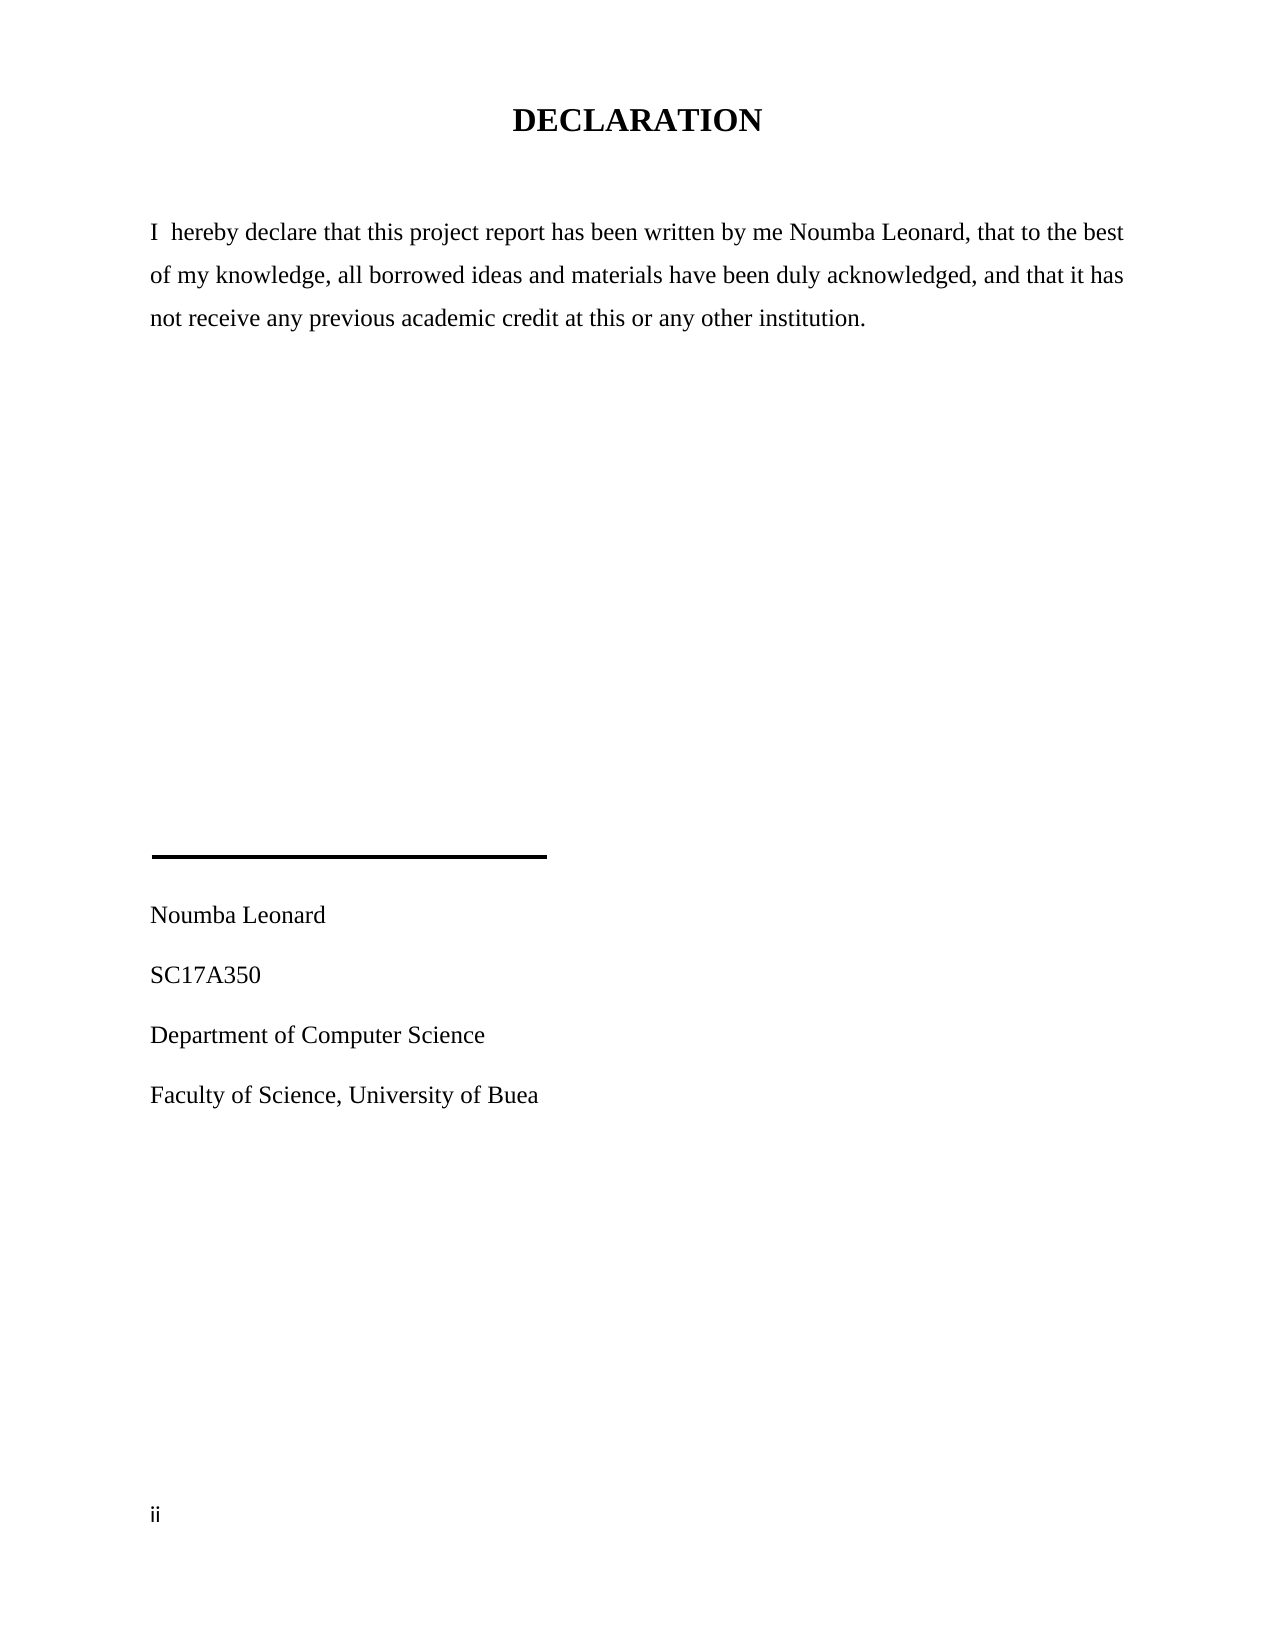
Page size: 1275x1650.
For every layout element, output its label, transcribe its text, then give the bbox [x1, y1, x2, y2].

text Department of Computer Science [150, 1020, 1125, 1049]
text Noumba Leonard [150, 900, 1125, 929]
text Faculty of Science, University of Buea [150, 1080, 1125, 1108]
text SC17A350 [150, 960, 1125, 989]
subtitle DECLARATION [150, 100, 1125, 138]
text I hereby declare that this project report has been written by me Noumba Leonard, that to the best of my knowledge, all borrowed ideas and materials have been duly acknowledged, and that it has not receive any previous academic credit at this or any other institution. [150, 217, 1125, 332]
